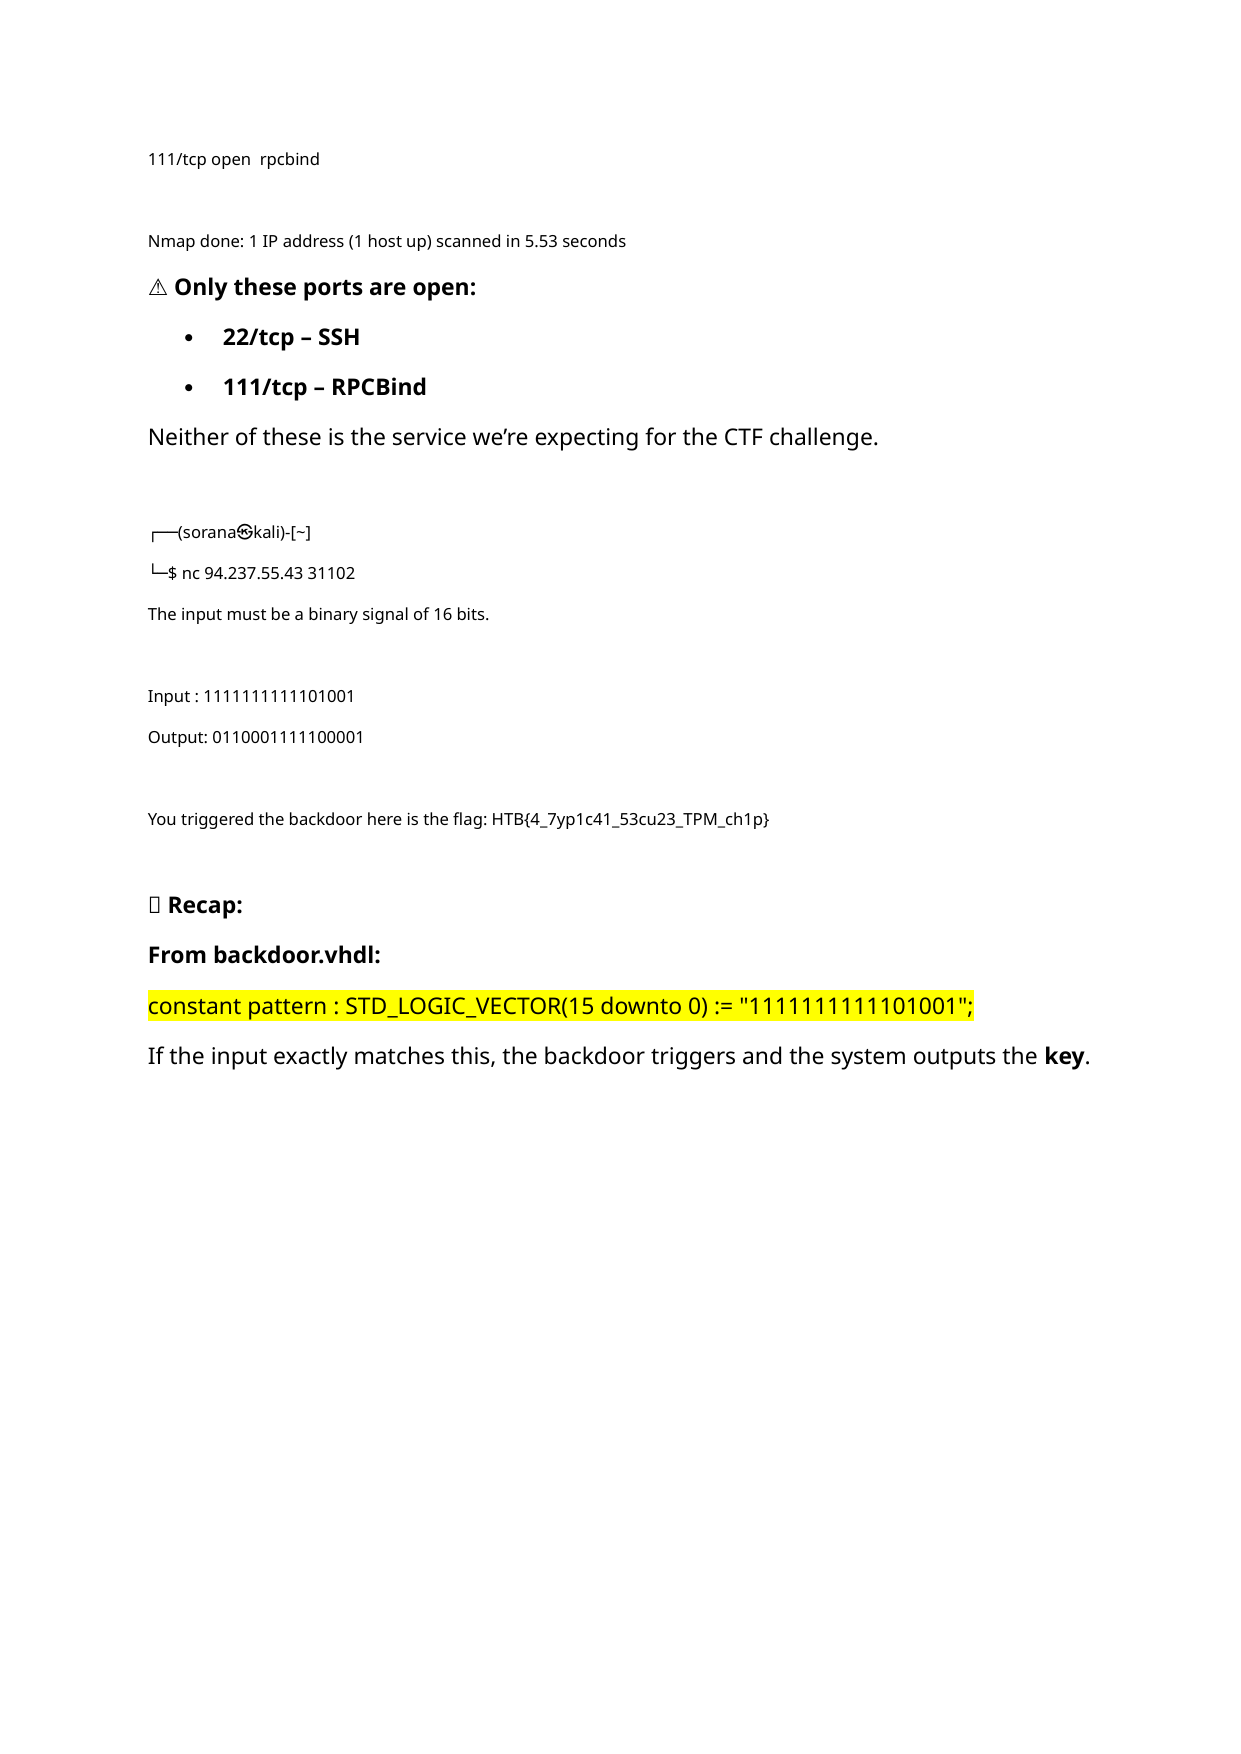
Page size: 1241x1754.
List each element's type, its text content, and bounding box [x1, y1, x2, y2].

text Neither of these is the service we’re expecting for the CTF challenge. [148, 421, 1093, 452]
text The input must be a binary signal of 16 bits. [148, 603, 1093, 626]
list 22/tcp – SSH [185, 321, 1093, 352]
text Output: 0110001111100001 [148, 726, 1093, 748]
text ⚠️ Only these ports are open: [148, 270, 1093, 302]
text 🔁 Recap: [148, 889, 1093, 921]
list 111/tcp – RPCBind [185, 371, 1093, 402]
text You triggered the backdoor here is the flag: HTB{4_7yp1c41_53cu23_TPM_ch1p} [148, 807, 1093, 830]
text 111/tcp open rpcbind [148, 148, 1093, 170]
text Nmap done: 1 IP address (1 host up) scanned in 5.53 seconds [148, 229, 1093, 252]
text constant pattern : STD_LOGIC_VECTOR(15 downto 0) := "1111111111101001"; [148, 989, 1093, 1021]
text If the input exactly matches this, the backdoor triggers and the system outputs the key. [148, 1040, 1093, 1071]
text Input : 1111111111101001 [148, 685, 1093, 707]
text └─$ nc 94.237.55.43 31102 [148, 562, 1093, 584]
text ┌──(sorana㉿kali)-[~] [148, 521, 1093, 544]
text From backdoor.vhdl: [148, 939, 1093, 971]
